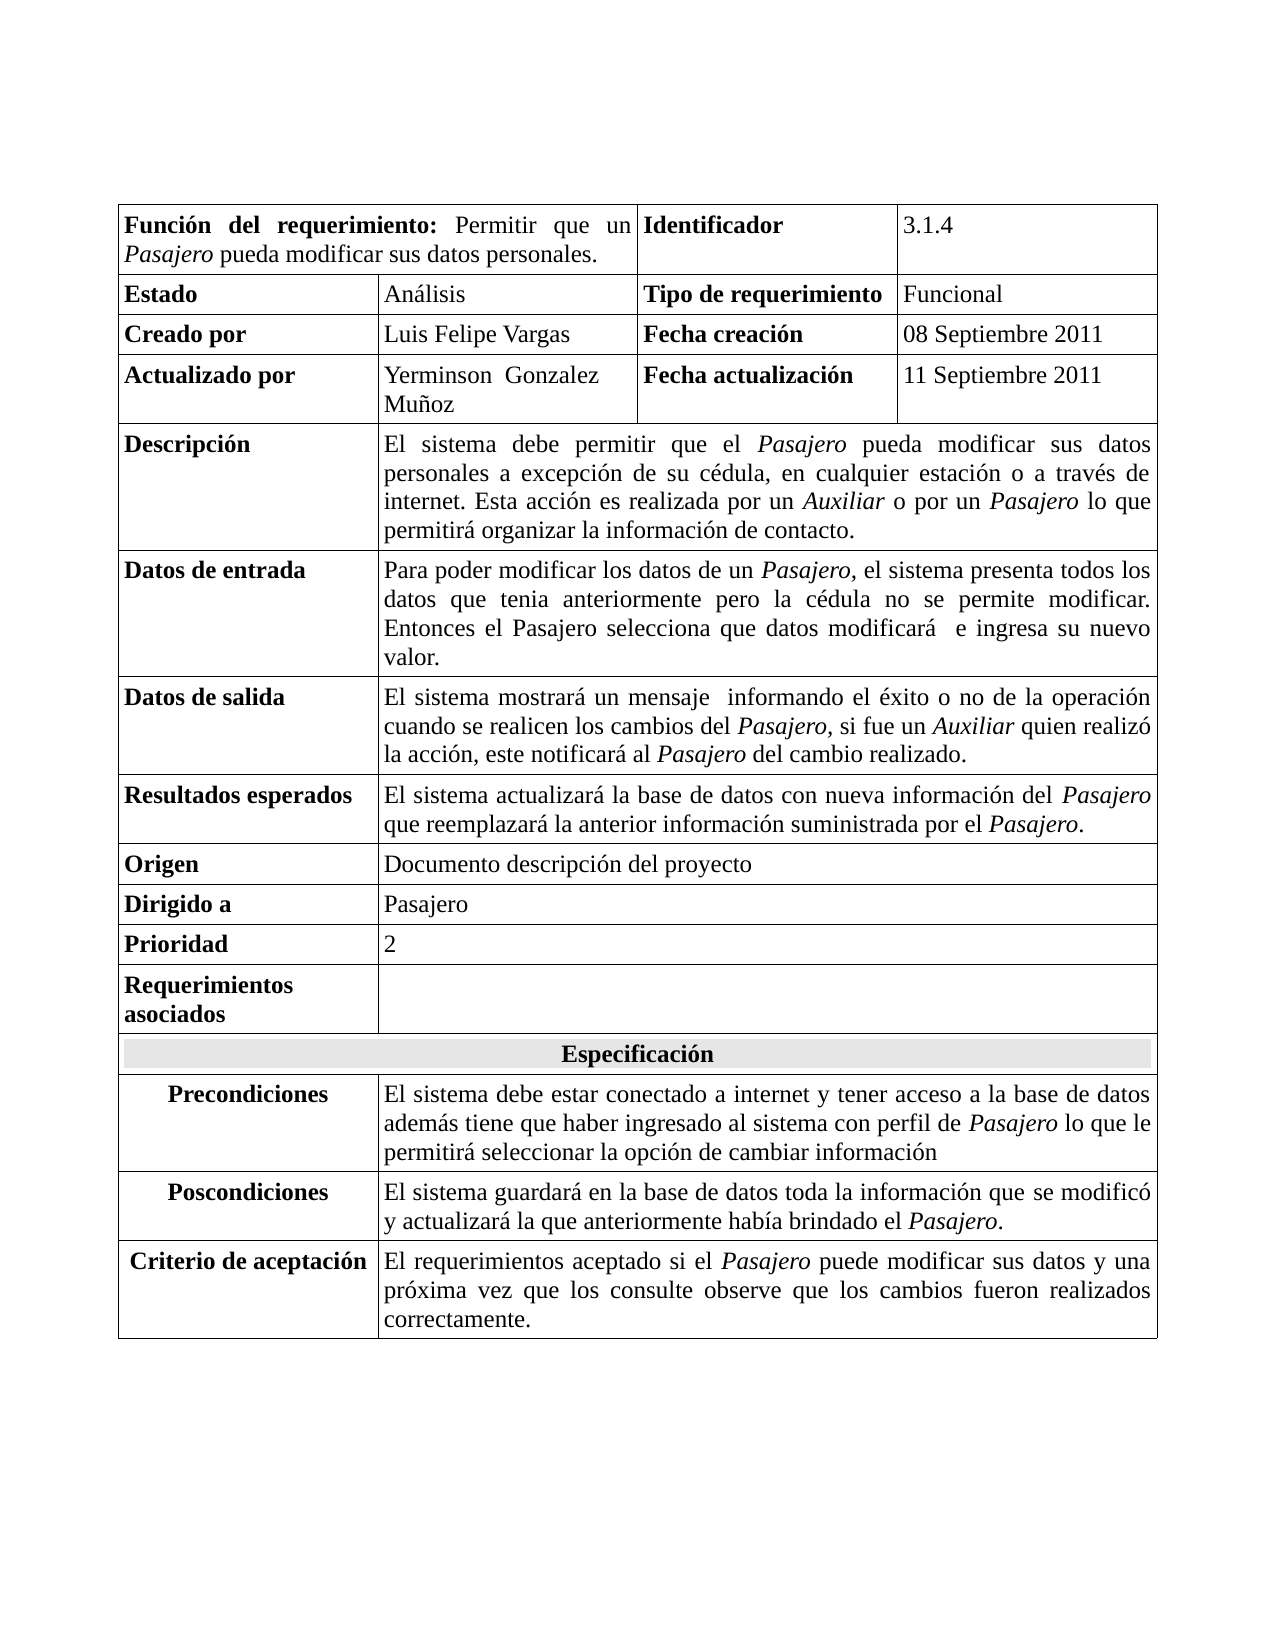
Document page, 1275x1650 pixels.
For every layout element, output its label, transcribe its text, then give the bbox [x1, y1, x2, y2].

table_header Función del requerimiento: Permitir que un Pasajero pueda modificar sus datos personales. [119, 205, 637, 273]
table_cell Datos de entrada [119, 551, 378, 676]
table_cell El requerimientos aceptado si el Pasajero puede modificar sus datos y una próxima vez que los consulte observe que los cambios fueron realizados correctamente. [379, 1241, 1157, 1338]
table_cell Luis Felipe Vargas [379, 315, 637, 354]
table_cell Resultados esperados [119, 775, 378, 843]
table_cell 08 Septiembre 2011 [898, 315, 1157, 354]
table_cell Para poder modificar los datos de un Pasajero, el sistema presenta todos los datos que tenia anteriormente pero la cédula no se permite modificar. Entonces el Pasajero selecciona que datos modificará e ingresa su nuevo valor. [379, 551, 1157, 676]
table_cell Precondiciones [119, 1075, 378, 1171]
table_cell Prioridad [119, 925, 378, 964]
table_cell Origen [119, 844, 378, 883]
table_cell Creado por [119, 315, 378, 354]
table_cell 2 [379, 925, 1157, 964]
table_cell El sistema debe estar conectado a internet y tener acceso a la base de datos además tiene que haber ingresado al sistema con perfil de Pasajero lo que le permitirá seleccionar la opción de cambiar información [379, 1075, 1157, 1171]
table_cell Documento descripción del proyecto [379, 844, 1157, 883]
table_cell Funcional [898, 275, 1157, 314]
table_cell Datos de salida [119, 677, 378, 774]
table_cell [379, 965, 1157, 1033]
table_cell Análisis [379, 275, 637, 314]
table_cell Criterio de aceptación [119, 1241, 378, 1338]
table_cell El sistema actualizará la base de datos con nueva información del Pasajero que reemplazará la anterior información suministrada por el Pasajero. [379, 775, 1157, 843]
table_cell Fecha actualización [638, 355, 897, 423]
table_cell Poscondiciones [119, 1172, 378, 1240]
table_cell Fecha creación [638, 315, 897, 354]
table_cell 11 Septiembre 2011 [898, 355, 1157, 423]
table_cell Descripción [119, 424, 378, 550]
table_cell Pasajero [379, 885, 1157, 924]
table_cell Dirigido a [119, 885, 378, 924]
table_cell Actualizado por [119, 355, 378, 423]
table_cell Yerminson Gonzalez Muñoz [379, 355, 637, 423]
table_header 3.1.4 [898, 205, 1157, 273]
table_cell El sistema mostrará un mensaje informando el éxito o no de la operación cuando se realicen los cambios del Pasajero, si fue un Auxiliar quien realizó la acción, este notificará al Pasajero del cambio realizado. [379, 677, 1157, 774]
table_cell Estado [119, 275, 378, 314]
table_cell El sistema guardará en la base de datos toda la información que se modificó y actualizará la que anteriormente había brindado el Pasajero. [379, 1172, 1157, 1240]
table_cell Especificación [119, 1034, 1157, 1073]
table_header Identificador [638, 205, 897, 273]
table_cell Tipo de requerimiento [638, 275, 897, 314]
table_cell El sistema debe permitir que el Pasajero pueda modificar sus datos personales a excepción de su cédula, en cualquier estación o a través de internet. Esta acción es realizada por un Auxiliar o por un Pasajero lo que permitirá organizar la información de contacto. [379, 424, 1157, 550]
table_cell Requerimientos asociados [119, 965, 378, 1033]
